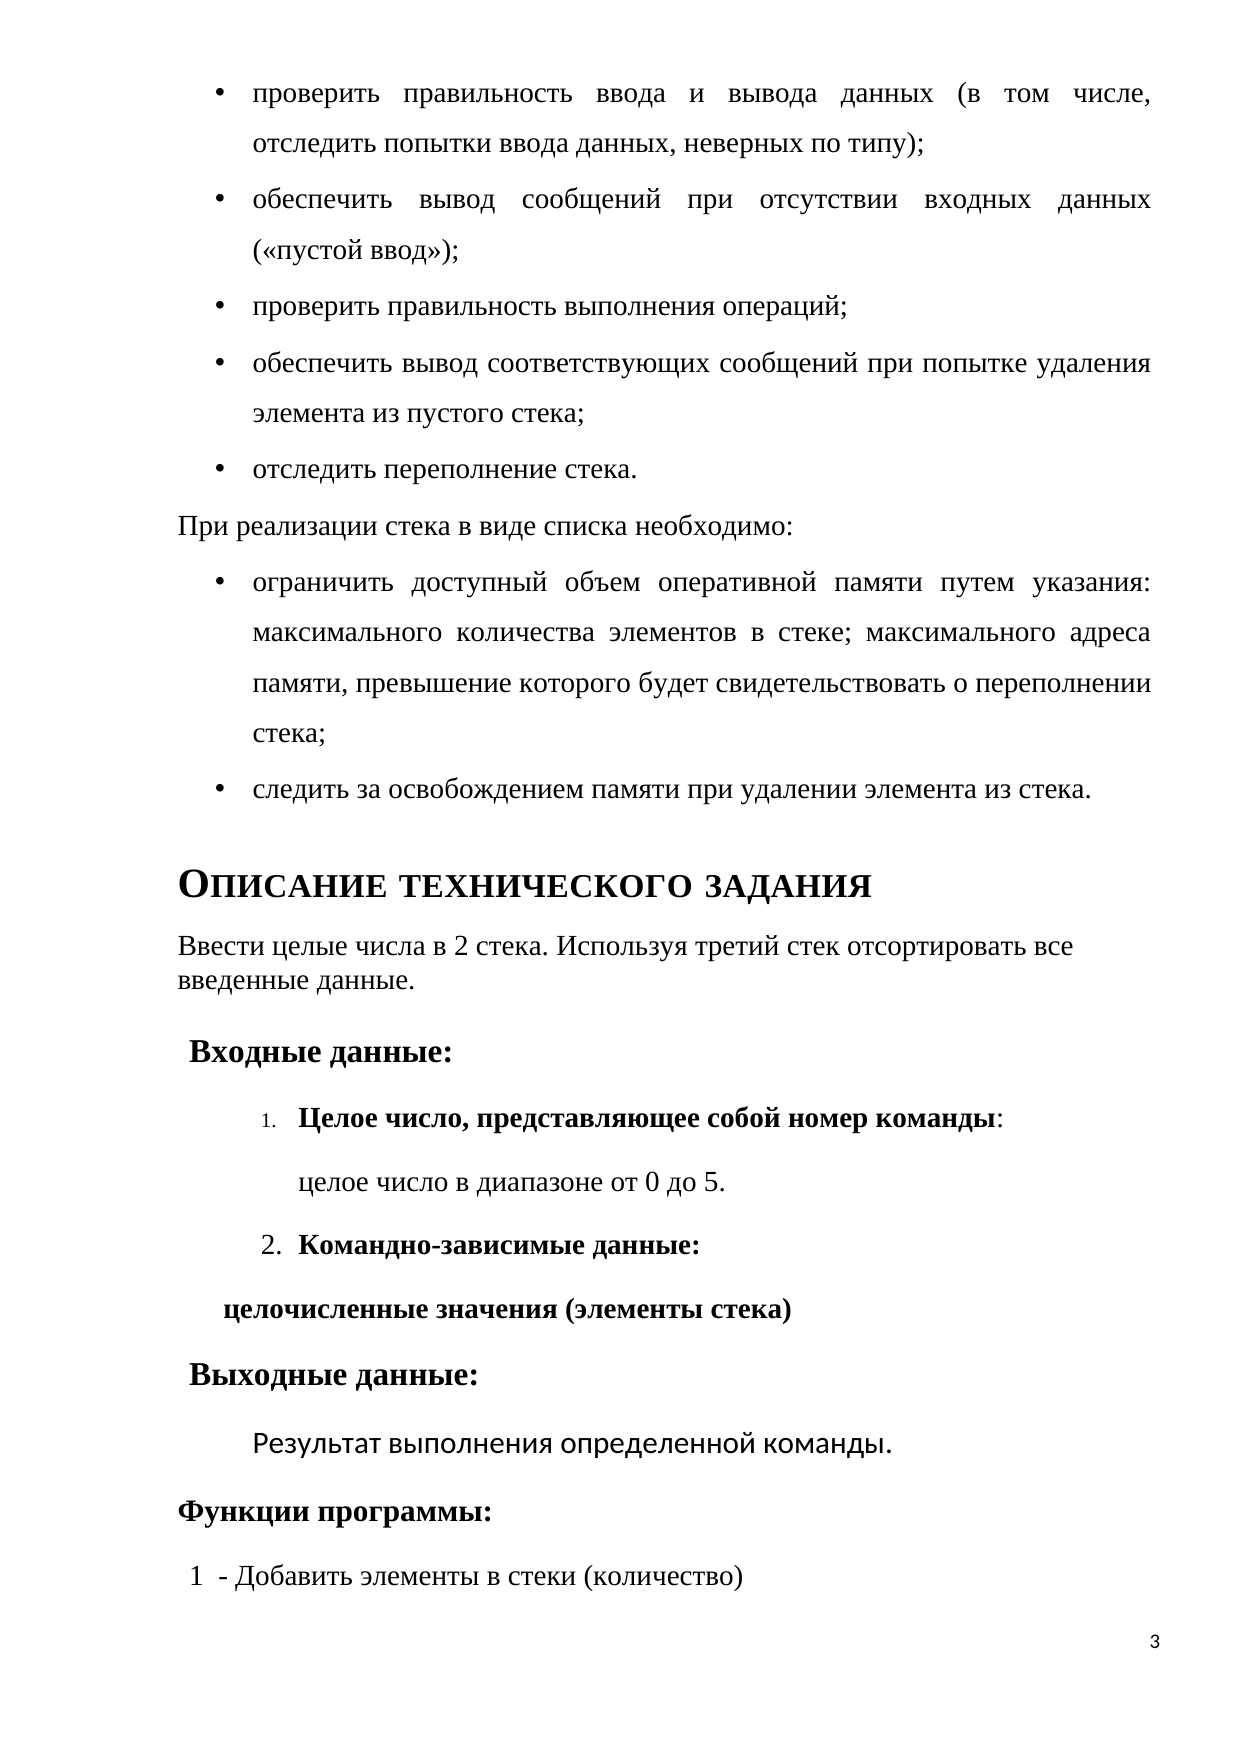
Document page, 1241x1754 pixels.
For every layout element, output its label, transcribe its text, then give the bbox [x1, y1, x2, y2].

text Результат выполнения определенной команды. [252, 1423, 1152, 1461]
text Ввести целые числа в 2 стека. Используя третий стек отсортировать все введенные данные. [177, 928, 1152, 996]
text целое число в диапазоне от 0 до 5. [298, 1164, 1152, 1197]
list Целое число, представляющее собой номер команды: [261, 1100, 1152, 1134]
text 1 - Добавить элементы в стеки (количество) [189, 1558, 1152, 1592]
list ограничить доступный объем оперативной памяти путем указания: максимального количества элементов в стеке; максимального адреса памяти, превышение которого будет свидетельствовать о переполнении стека; [215, 564, 1152, 748]
list обеспечить вывод соответствующих сообщений при попытке удаления элемента из пустого стека; [215, 345, 1152, 429]
text При реализации стека в виде списка необходимо: [177, 508, 1152, 541]
list Командно-зависимые данные: [261, 1227, 1152, 1261]
text Выходные данные: [189, 1354, 1152, 1393]
list обеспечить вывод сообщений при отсутствии входных данных («пустой ввод»); [215, 182, 1152, 266]
subtitle Описание технического задания [177, 859, 1152, 907]
text Функции программы: [177, 1492, 1152, 1528]
list проверить правильность ввода и вывода данных (в том числе, отследить попытки ввода данных, неверных по типу); [215, 75, 1152, 159]
list проверить правильность выполнения операций; [215, 288, 1152, 322]
text Входные данные: [189, 1031, 1152, 1069]
list следить за освобождением памяти при удалении элемента из стека. [215, 771, 1152, 805]
text целочисленные значения (элементы стека) [177, 1291, 1152, 1324]
list отследить переполнение стека. [215, 451, 1152, 485]
